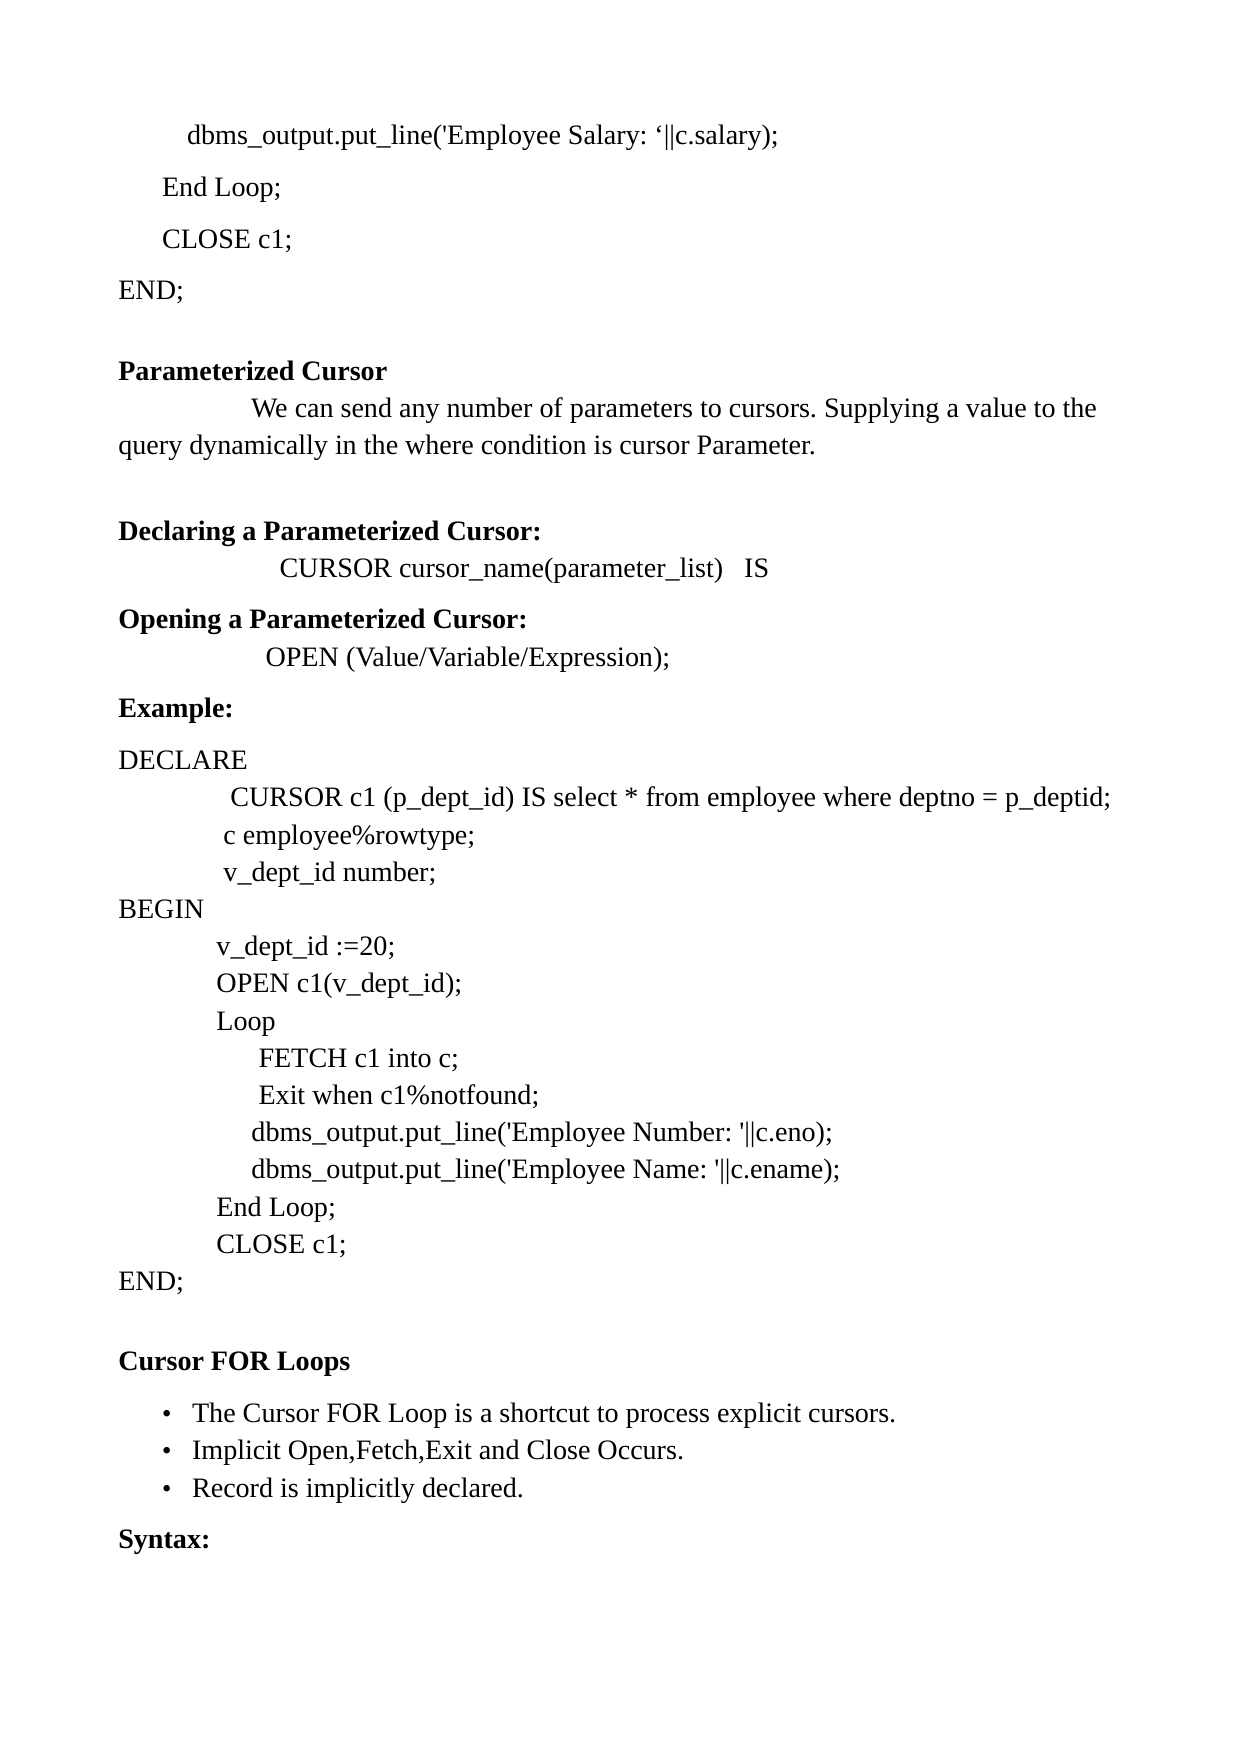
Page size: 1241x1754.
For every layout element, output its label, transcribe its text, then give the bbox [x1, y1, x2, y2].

text END; [118, 273, 1122, 306]
text Syntax: [118, 1522, 1122, 1555]
text CLOSE c1; [118, 222, 1122, 254]
text Example: [118, 692, 1122, 724]
text Cursor FOR Loops [118, 1344, 1122, 1377]
list The Cursor FOR Loop is a shortcut to process explicit cursors. [162, 1396, 1122, 1429]
text dbms_output.put_line('Employee Salary: ‘||c.salary); [118, 118, 1122, 151]
list Implicit Open,Fetch,Exit and Close Occurs. [162, 1433, 1122, 1466]
list Record is implicitly declared. [162, 1471, 1122, 1503]
text End Loop; [118, 170, 1122, 202]
text Declaring a Parameterized Cursor: CURSOR cursor_name(parameter_list) IS [118, 480, 1122, 583]
text Parameterized Cursor We can send any number of parameters to cursors. Supplying a value to the query dynamically in the where condition is cursor Parameter. [118, 354, 1122, 461]
text Opening a Parameterized Cursor: OPEN (Value/Variable/Expression); [118, 603, 1122, 672]
text DECLARE CURSOR c1 (p_dept_id) IS select * from employee where deptno = p_deptid; c employee%rowtype; v_dept_id number; BEGIN v_dept_id :=20; OPEN c1(v_dept_id); Loop FETCH c1 into c; Exit when c1%notfound; dbms_output.put_line('Employee Number: '||c.eno); dbms_output.put_line('Employee Name: '||c.ename); End Loop; CLOSE c1; END; [118, 743, 1122, 1296]
